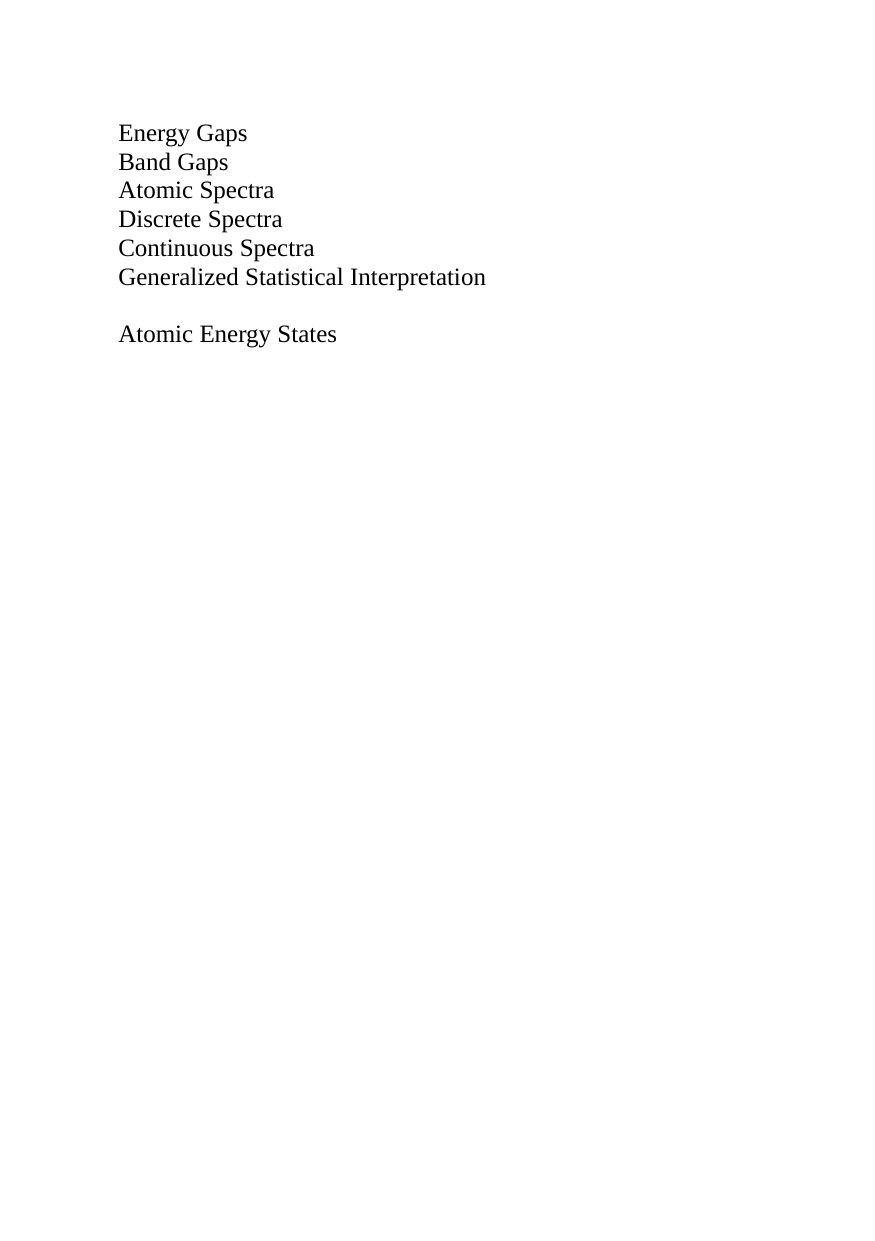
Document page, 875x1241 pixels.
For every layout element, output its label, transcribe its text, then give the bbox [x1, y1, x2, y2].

text Atomic Energy States [118, 319, 756, 348]
text Continuous Spectra [118, 233, 756, 262]
text Discrete Spectra [118, 204, 756, 233]
text Generalized Statistical Interpretation [118, 262, 756, 291]
text Energy Gaps [118, 118, 756, 147]
text Band Gaps [118, 147, 756, 176]
text Atomic Spectra [118, 176, 756, 204]
